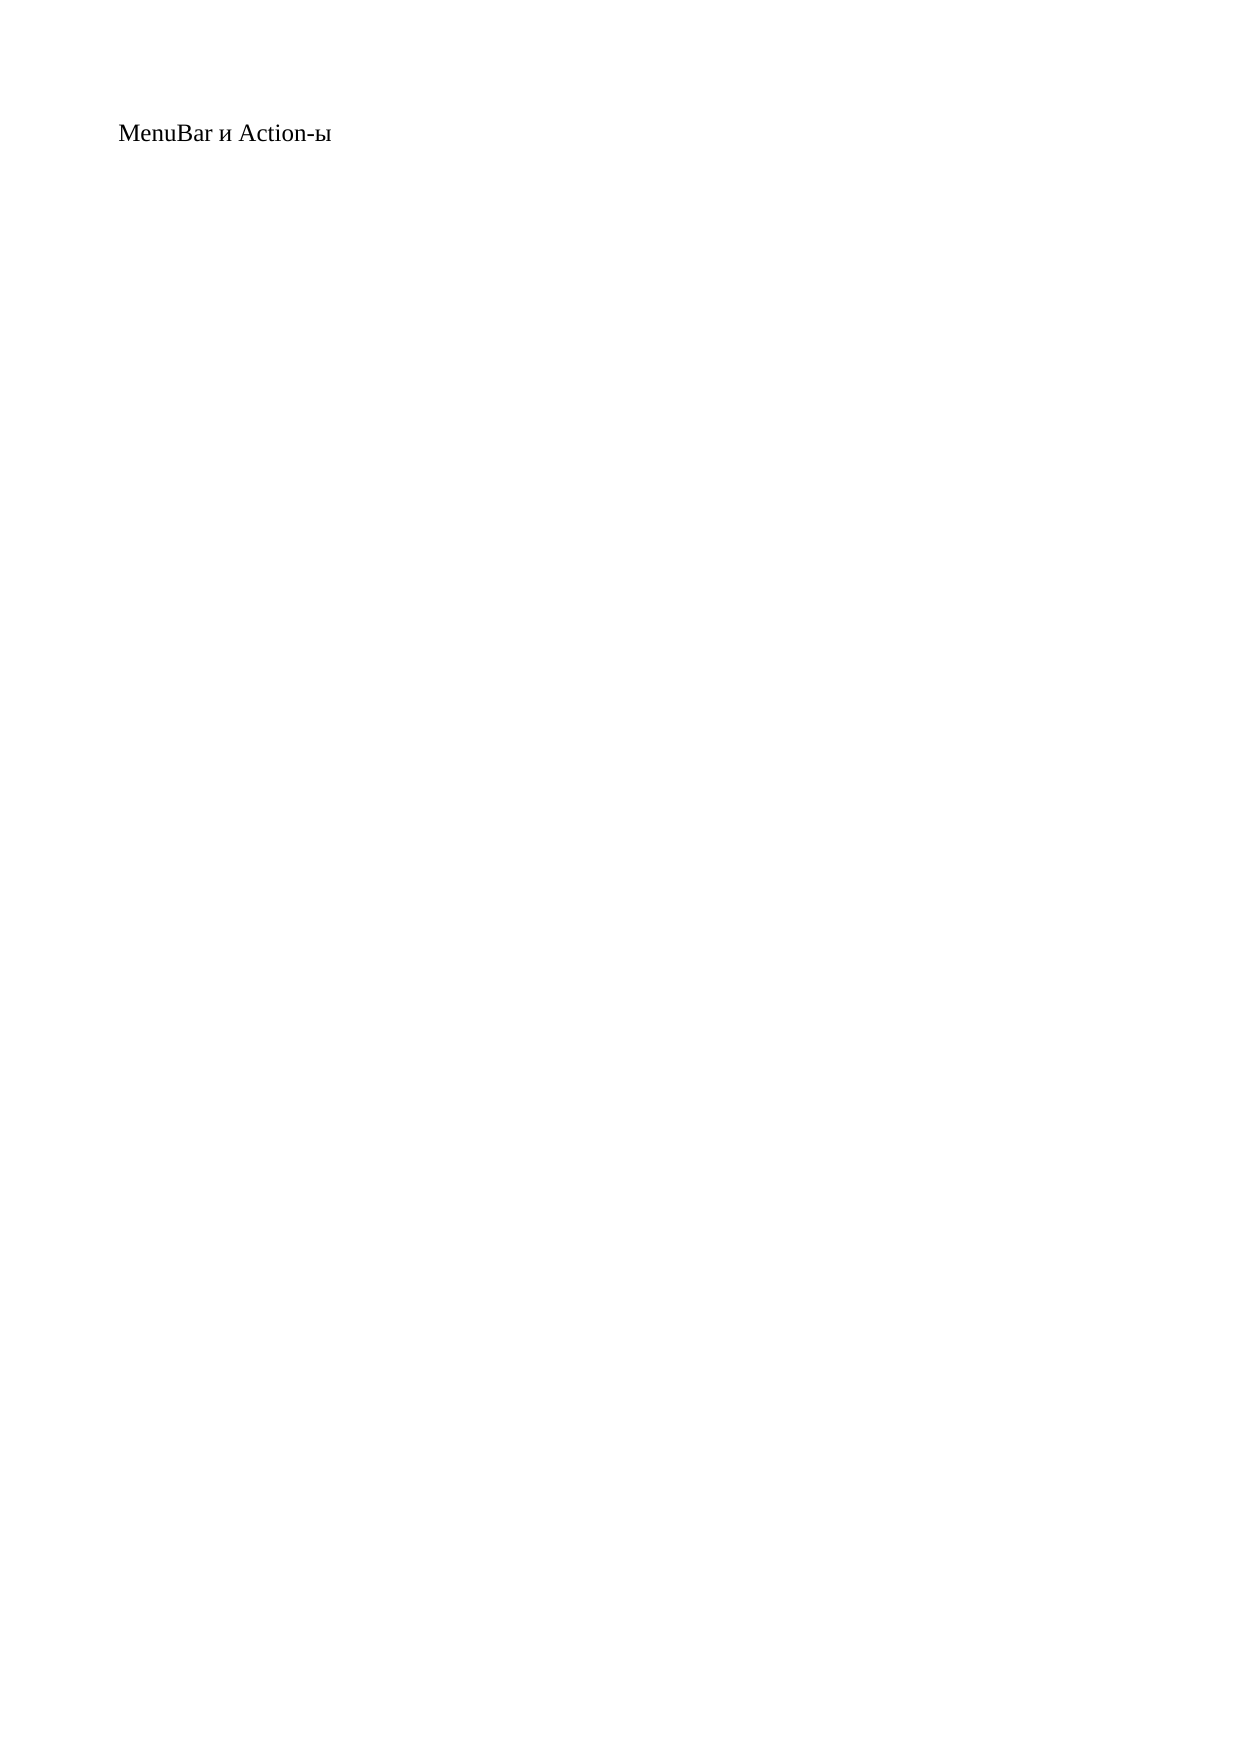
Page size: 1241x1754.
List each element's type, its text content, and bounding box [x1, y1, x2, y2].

text MenuBar и Action-ы [118, 118, 1122, 147]
